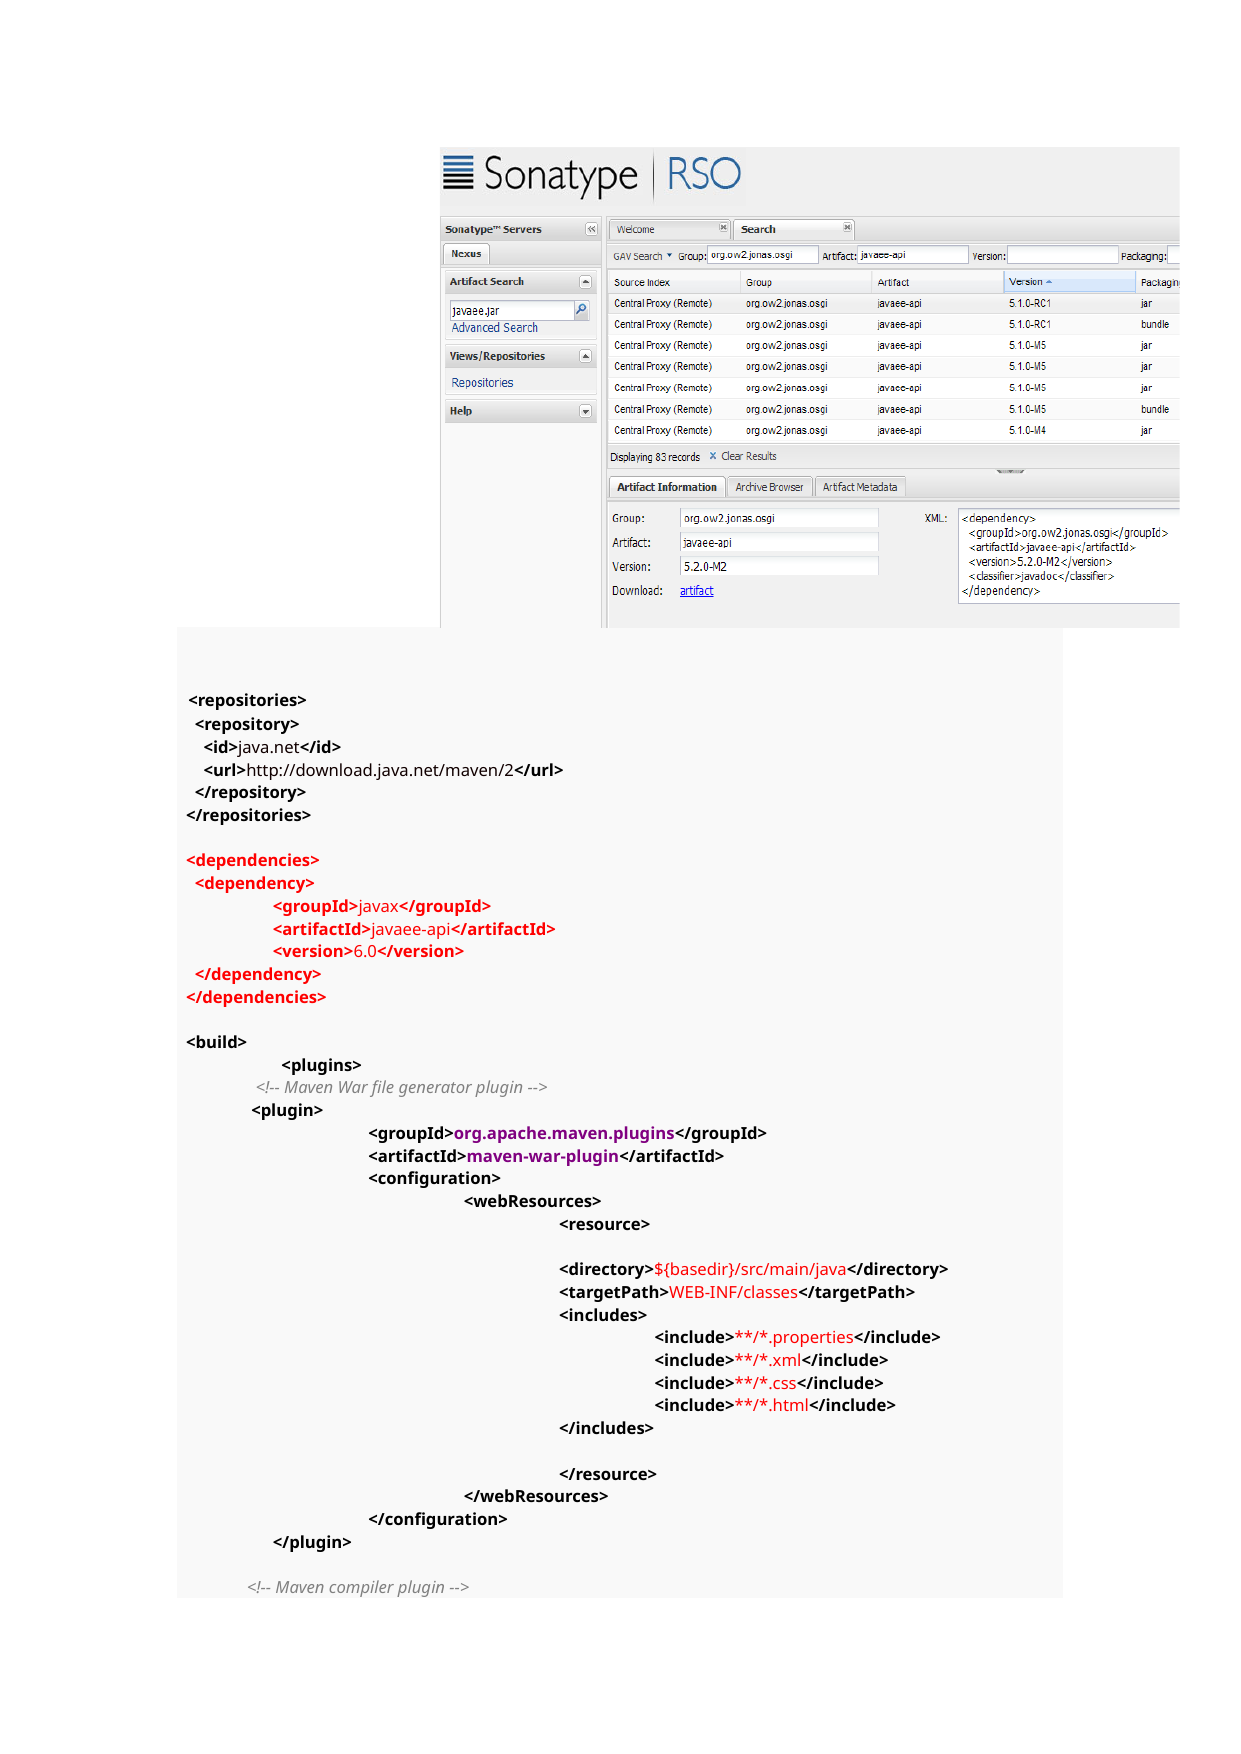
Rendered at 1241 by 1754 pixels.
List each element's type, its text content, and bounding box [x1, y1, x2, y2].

text <build> [177, 1031, 1063, 1053]
text <directory>${basedir}/src/main/java</directory> [177, 1258, 1063, 1281]
text </plugin> [177, 1530, 1063, 1553]
text </configuration> [177, 1508, 1063, 1530]
text </resource> [177, 1462, 1063, 1485]
text <resource> [177, 1212, 1063, 1235]
text <configuration> [177, 1167, 1063, 1190]
text <dependencies> [177, 849, 1063, 872]
text </repository> [177, 781, 1063, 804]
text <id>java.net</id> [177, 736, 1063, 758]
picture [439, 147, 1180, 628]
text </dependencies> [177, 985, 1063, 1008]
text <targetPath>WEB-INF/classes</targetPath> [177, 1281, 1063, 1303]
text <version>6.0</version> [177, 940, 1063, 963]
text <include>**/*.properties</include> [177, 1326, 1063, 1349]
text <artifactId>maven-war-plugin</artifactId> [177, 1144, 1063, 1167]
text <include>**/*.html</include> [177, 1394, 1063, 1417]
text <webResources> [177, 1190, 1063, 1212]
text </includes> [177, 1417, 1063, 1439]
text <include>**/*.css</include> [177, 1371, 1063, 1394]
text <!-- Maven compiler plugin --> [177, 1576, 1063, 1598]
text <repositories> [177, 684, 1063, 713]
text <plugins> [177, 1053, 1063, 1076]
text <groupId>javax</groupId> [177, 894, 1063, 917]
text </repositories> [177, 804, 1063, 826]
text <url>http://download.java.net/maven/2</url> [177, 758, 1063, 781]
text <groupId>org.apache.maven.plugins</groupId> [177, 1122, 1063, 1144]
text <includes> [177, 1303, 1063, 1326]
text <dependency> [177, 872, 1063, 894]
text <repository> [177, 713, 1063, 736]
text <!-- Maven War file generator plugin --> [177, 1076, 1063, 1099]
text <plugin> [177, 1099, 1063, 1122]
text </dependency> [177, 963, 1063, 985]
text </webResources> [177, 1485, 1063, 1508]
text <artifactId>javaee-api</artifactId> [177, 917, 1063, 940]
text <include>**/*.xml</include> [177, 1349, 1063, 1371]
